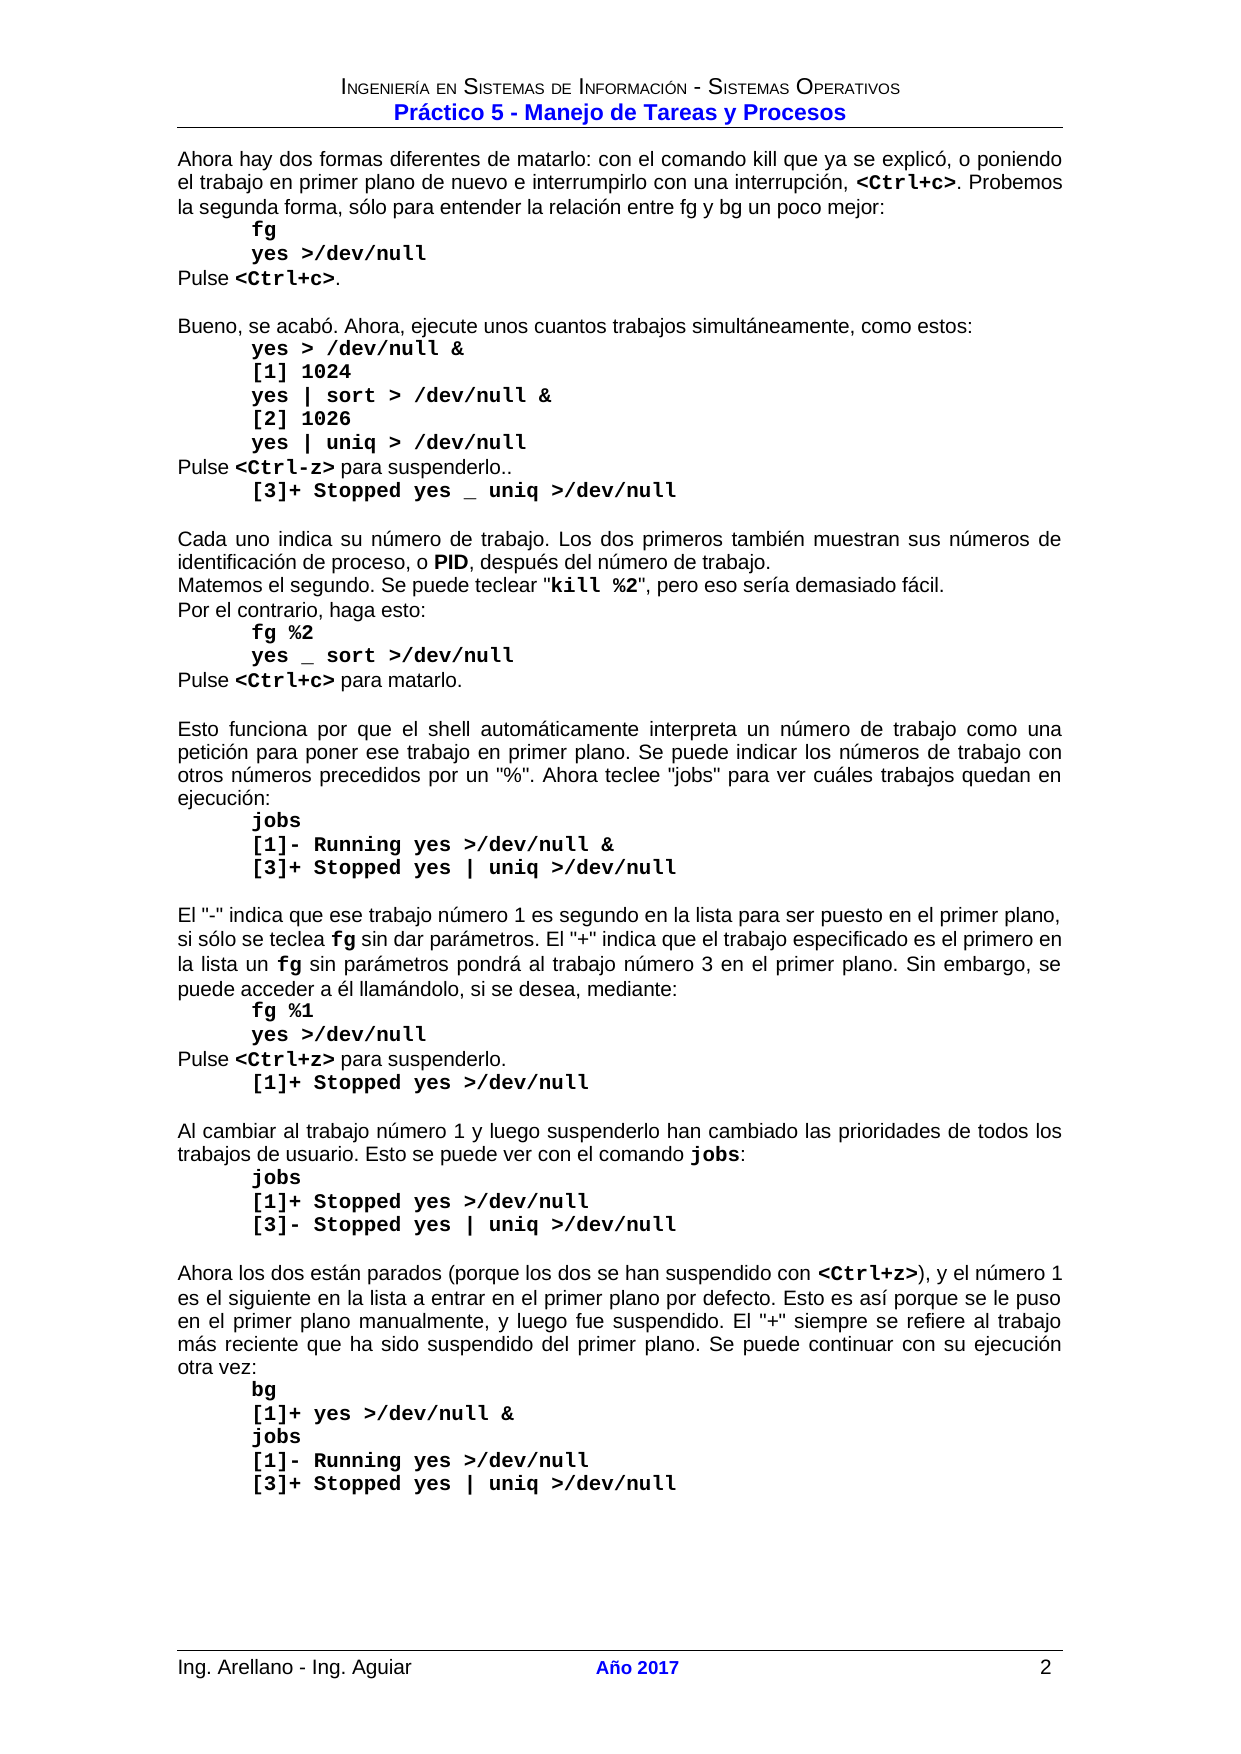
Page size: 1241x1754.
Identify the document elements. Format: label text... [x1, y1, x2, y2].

text jobs [251, 810, 1063, 834]
text Cada uno indica su número de trabajo. Los dos primeros también muestran sus números de identificación de proceso, o PID, después del número de trabajo. [177, 527, 1063, 574]
text yes >/dev/null [251, 243, 1063, 266]
text [1] 1024 [251, 361, 1063, 385]
text Matemos el segundo. Se puede teclear "kill %2", pero eso sería demasiado fácil. [177, 574, 1063, 599]
text yes | uniq > /dev/null [251, 432, 1063, 455]
text yes > /dev/null & [251, 338, 1063, 361]
text yes _ sort >/dev/null [251, 645, 1063, 669]
text fg [251, 219, 1063, 243]
text [1]+ yes >/dev/null & [251, 1403, 1063, 1426]
text [3]+ Stopped yes | uniq >/dev/null [251, 857, 1063, 881]
text Pulse <Ctrl-z> para suspenderlo.. [177, 455, 1063, 480]
text yes >/dev/null [251, 1024, 1063, 1047]
text jobs [251, 1426, 1063, 1450]
text [2] 1026 [251, 408, 1063, 432]
text Al cambiar al trabajo número 1 y luego suspenderlo han cambiado las prioridades de todos los trabajos de usuario. Esto se puede ver con el comando jobs: [177, 1119, 1063, 1167]
text jobs [251, 1167, 1063, 1191]
text Pulse <Ctrl+c>. [177, 266, 1063, 291]
text Ahora los dos están parados (porque los dos se han suspendido con <Ctrl+z>), y el número 1 es el siguiente en la lista a entrar en el primer plano por defecto. Esto es así porque se le puso en el primer plano manualmente, y luego fue suspendido. El "+" siempre se refiere al trabajo más reciente que ha sido suspendido del primer plano. Se puede continuar con su ejecución otra vez: [177, 1261, 1063, 1379]
text fg %1 [251, 1000, 1063, 1024]
text [1]- Running yes >/dev/null & [251, 834, 1063, 857]
text Pulse <Ctrl+z> para suspenderlo. [177, 1047, 1063, 1072]
text Esto funciona por que el shell automáticamente interpreta un número de trabajo como una petición para poner ese trabajo en primer plano. Se puede indicar los números de trabajo con otros números precedidos por un "%". Ahora teclee "jobs" para ver cuáles trabajos quedan en ejecución: [177, 717, 1063, 810]
text El "-" indica que ese trabajo número 1 es segundo en la lista para ser puesto en el primer plano, si sólo se teclea fg sin dar parámetros. El "+" indica que el trabajo especificado es el primero en la lista un fg sin parámetros pondrá al trabajo número 3 en el primer plano. Sin embargo, se puede acceder a él llamándolo, si se desea, mediante: [177, 904, 1063, 1000]
text Por el contrario, haga esto: [177, 599, 1063, 622]
text [3]+ Stopped yes _ uniq >/dev/null [177, 480, 1063, 504]
text Pulse <Ctrl+c> para matarlo. [177, 669, 1063, 694]
text [3]- Stopped yes | uniq >/dev/null [251, 1214, 1063, 1238]
text bg [251, 1379, 1063, 1403]
text [3]+ Stopped yes | uniq >/dev/null [251, 1473, 1063, 1497]
text yes | sort > /dev/null & [251, 385, 1063, 408]
text Bueno, se acabó. Ahora, ejecute unos cuantos trabajos simultáneamente, como estos: [177, 314, 1063, 338]
text [1]+ Stopped yes >/dev/null [177, 1072, 1063, 1096]
text [1]+ Stopped yes >/dev/null [251, 1191, 1063, 1214]
text fg %2 [251, 622, 1063, 645]
text [1]- Running yes >/dev/null [251, 1450, 1063, 1473]
text Ahora hay dos formas diferentes de matarlo: con el comando kill que ya se explicó, o poniendo el trabajo en primer plano de nuevo e interrumpirlo con una interrupción, <Ctrl+c>. Probemos la segunda forma, sólo para entender la relación entre fg y bg un poco mejor: [177, 148, 1063, 219]
